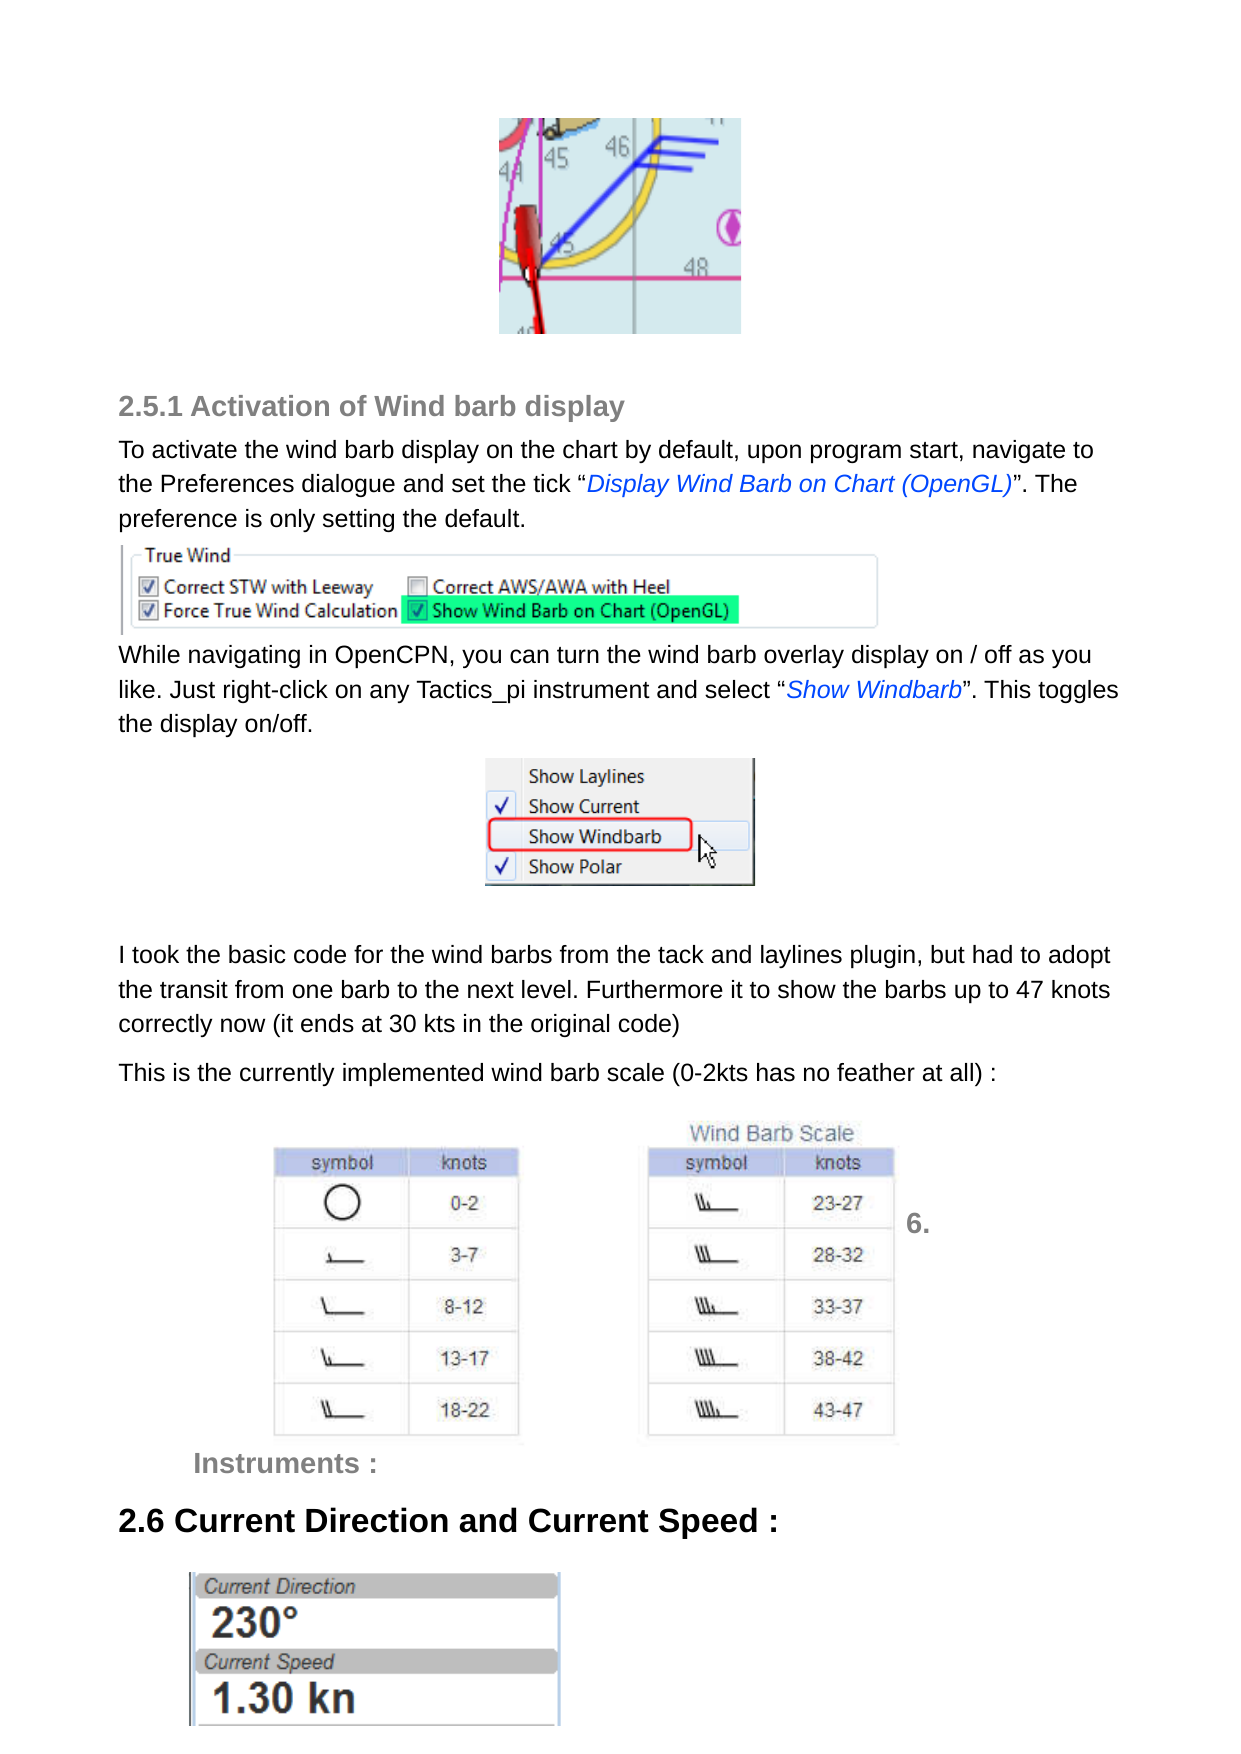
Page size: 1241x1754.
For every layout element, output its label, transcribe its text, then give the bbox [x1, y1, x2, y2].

picture [499, 118, 742, 334]
subtitle 6. Instruments : [118, 1206, 1122, 1480]
picture [266, 1110, 906, 1447]
picture [120, 545, 883, 635]
text This is the currently implemented wind barb scale (0-2kts has no feather at all) : [118, 1058, 1122, 1087]
text While navigating in OpenCPN, you can turn the wind barb overlay display on / off as you like. Just right-click on any Tactics_pi instrument and select “Show Windbarb”. This toggles the display on/off. [118, 553, 1122, 738]
subtitle 2.6 Current Direction and Current Speed : [118, 1501, 1122, 1539]
text I took the basic code for the wind barbs from the tack and laylines plugin, but had to adopt the transit from one barb to the next level. Furthermore it to show the barbs up to 47 knots correctly now (it ends at 30 kts in the original code) [118, 940, 1122, 1038]
subtitle 2.5.1 Activation of Wind barb display [118, 388, 1122, 422]
picture [485, 758, 755, 886]
picture [188, 1572, 561, 1726]
text To activate the wind barb display on the chart by default, upon program start, navigate to the Preferences dialogue and set the tick “Display Wind Barb on Chart (OpenGL)”. The preference is only setting the default. [118, 434, 1122, 532]
